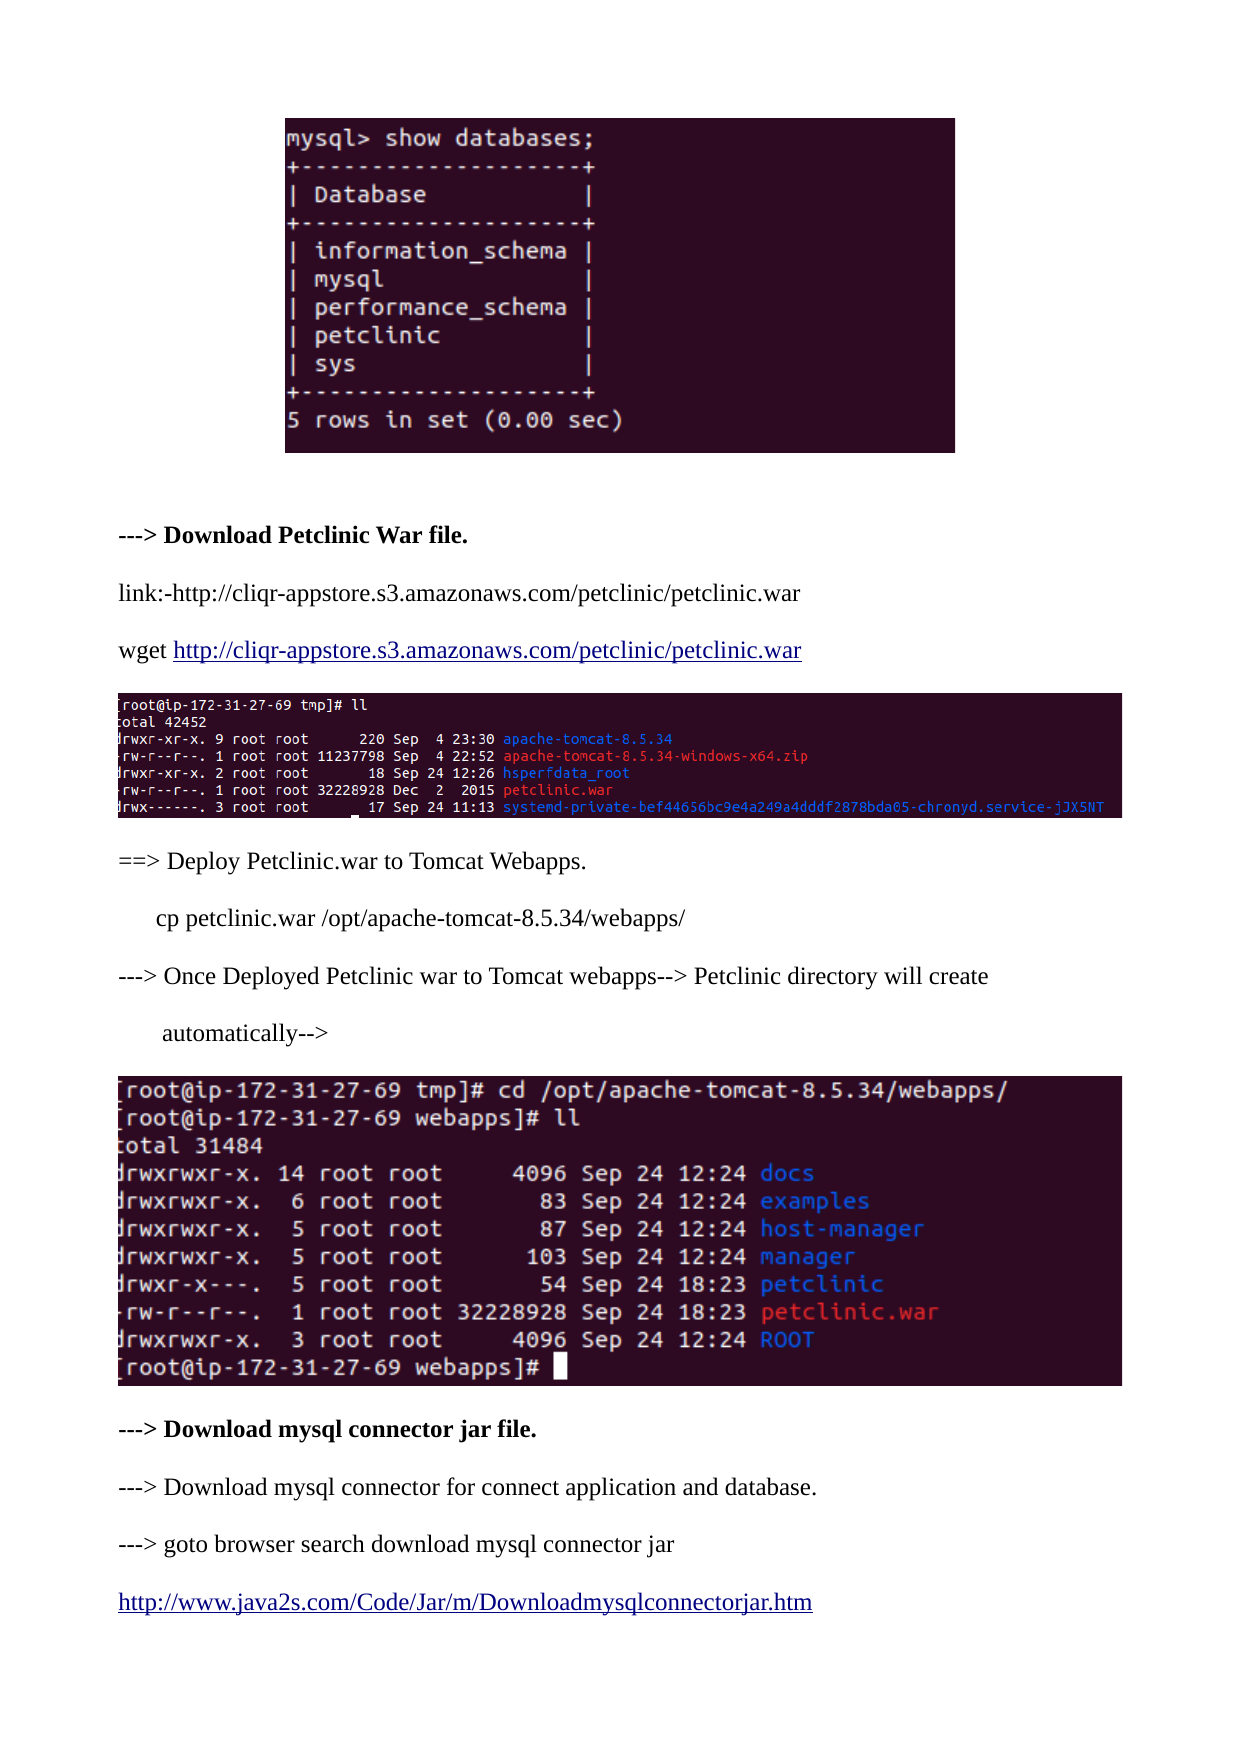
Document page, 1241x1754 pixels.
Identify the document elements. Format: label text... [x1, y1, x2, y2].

picture [285, 118, 956, 453]
text ==> Deploy Petclinic.war to Tomcat Webapps. [118, 846, 1122, 875]
text ---> Download Petclinic War file. [118, 521, 1122, 549]
text http://www.java2s.com/Code/Jar/m/Downloadmysqlconnectorjar.htm [118, 1587, 1122, 1616]
picture [118, 693, 1123, 818]
text cp petclinic.war /opt/apache-tomcat-8.5.34/webapps/ [118, 903, 1122, 932]
text automatically--> [118, 1018, 1122, 1047]
picture [118, 1076, 1123, 1386]
text ---> goto browser search download mysql connector jar [118, 1529, 1122, 1558]
text ---> Download mysql connector jar file. [118, 1414, 1122, 1443]
text ---> Once Deployed Petclinic war to Tomcat webapps--> Petclinic directory will create [118, 961, 1122, 990]
text link:-http://cliqr-appstore.s3.amazonaws.com/petclinic/petclinic.war [118, 578, 1122, 607]
text ---> Download mysql connector for connect application and database. [118, 1472, 1122, 1501]
text wget http://cliqr-appstore.s3.amazonaws.com/petclinic/petclinic.war [118, 636, 1122, 664]
